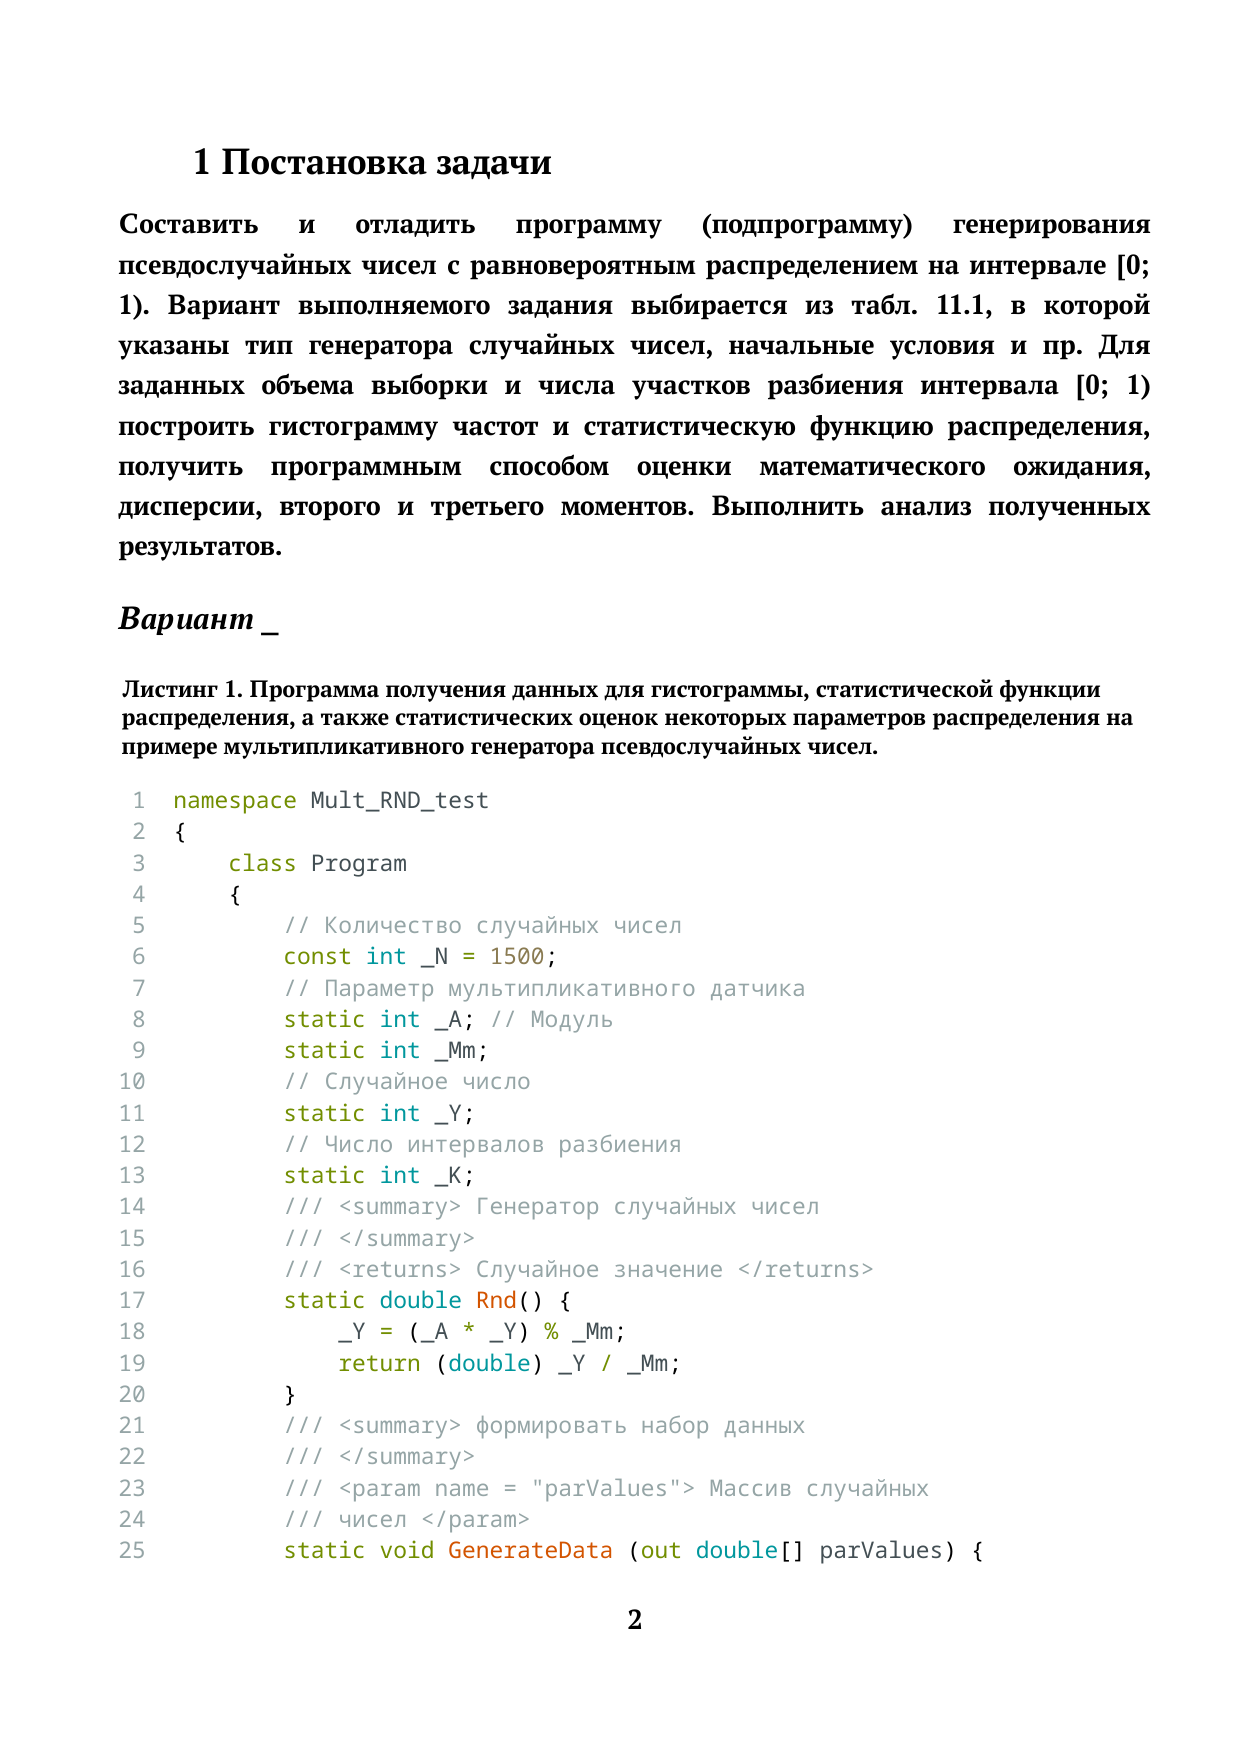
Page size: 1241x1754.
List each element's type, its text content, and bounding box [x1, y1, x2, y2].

text 20 } [118, 1378, 1152, 1409]
text 6 const int _N = 1500; [118, 940, 1152, 971]
text 14 /// <summary> Генератор случайных чисел [118, 1190, 1152, 1221]
text 2 { [118, 815, 1152, 846]
text 9 static int _Mm; [118, 1034, 1152, 1065]
text 5 // Количество случайных чисел [118, 909, 1152, 940]
text 8 static int _A; // Модуль [118, 1003, 1152, 1034]
text 1 namespace Mult_RND_test [118, 784, 1152, 815]
text 7 // Параметр мультипликативного датчика [118, 971, 1152, 1003]
text 10 // Случайное число [118, 1065, 1152, 1096]
text 13 static int _K; [118, 1159, 1152, 1190]
text 22 /// </summary> [118, 1440, 1152, 1471]
text 11 static int _Y; [118, 1096, 1152, 1128]
text Составить и отладить программу (подпрограмму) генерирования псевдослучайных чисел с равновероятным распределением на интервале [0; 1). Вариант выполняемого задания выбирается из табл. 11.1, в которой указаны тип генератора случайных чисел, начальные условия и пр. Для заданных объема выборки и числа участков разбиения интервала [0; 1) построить гистограмму частот и статистическую функцию распределения, получить программным способом оценки математического ожидания, дисперсии, второго и третьего моментов. Выполнить анализ полученных результатов. [118, 207, 1152, 562]
text 18 _Y = (_A * _Y) % _Mm; [118, 1315, 1152, 1346]
text Листинг 1. Программа получения данных для гистограммы, статистической функции распределения, а также статистических оценок некоторых параметров распределения на примере мультипликативного генератора псевдослучайных чисел. [121, 674, 1181, 760]
text 4 { [118, 878, 1152, 909]
text 24 /// чисел </param> [118, 1503, 1152, 1534]
text 16 /// <returns> Случайное значение </returns> [118, 1253, 1152, 1284]
subtitle 1 Постановка задачи [192, 139, 1152, 183]
subtitle Вариант _ [118, 598, 1152, 637]
text 25 static void GenerateData (out double[] parValues) { [118, 1534, 1152, 1565]
text 23 /// <param name = "parValues"> Mассив случайных [118, 1471, 1152, 1503]
text 15 /// </summary> [118, 1221, 1152, 1253]
text 21 /// <summary> формировать набор данных [118, 1409, 1152, 1440]
text 12 // Число интервалов разбиения [118, 1128, 1152, 1159]
text 3 class Program [118, 846, 1152, 878]
text 17 static double Rnd() { [118, 1284, 1152, 1315]
text 19 return (double) _Y / _Mm; [118, 1346, 1152, 1378]
